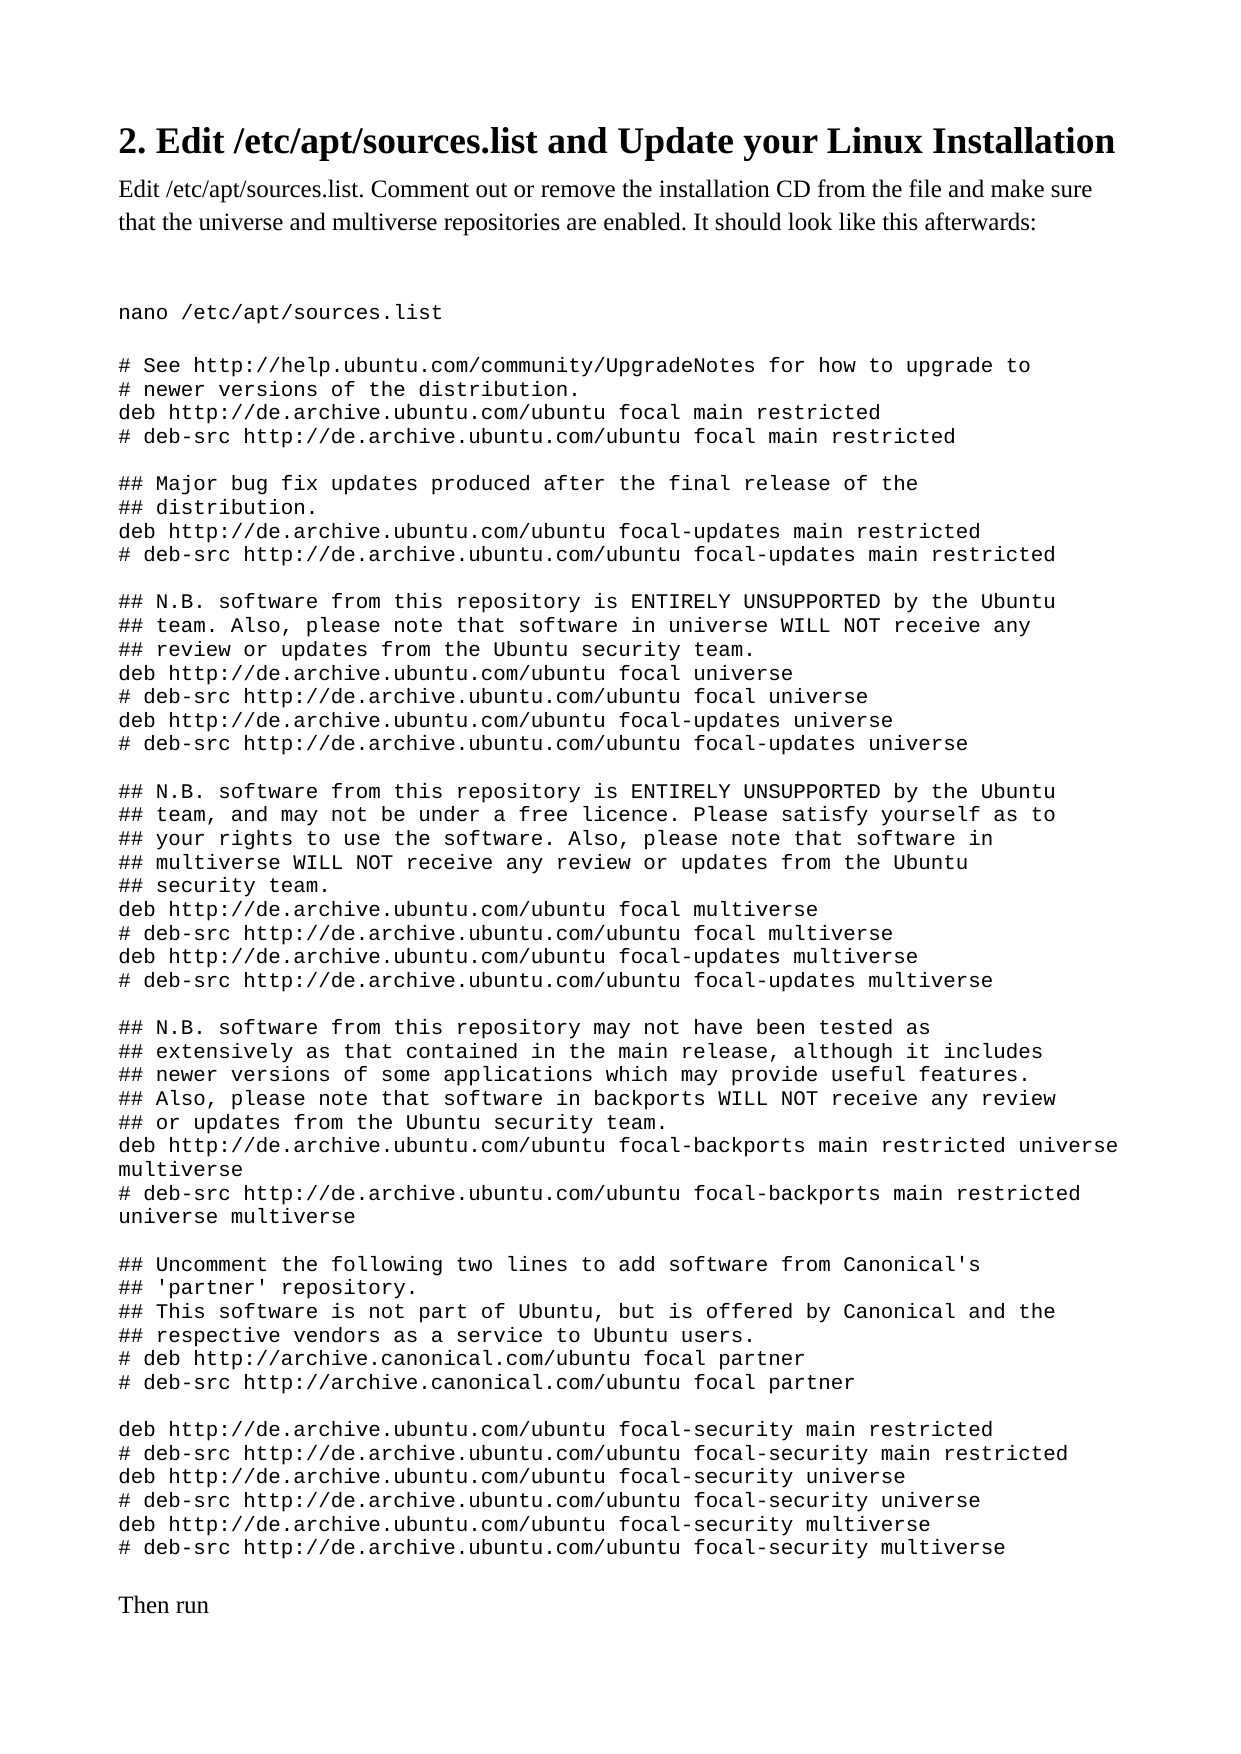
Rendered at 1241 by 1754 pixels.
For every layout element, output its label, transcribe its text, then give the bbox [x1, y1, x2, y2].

text Edit /etc/apt/sources.list. Comment out or remove the installation CD from the file and make sure that the universe and multiverse repositories are enabled. It should look like this afterwards: [118, 174, 1122, 236]
text Then run [118, 1591, 1122, 1619]
text ## N.B. software from this repository is ENTIRELY UNSUPPORTED by the Ubuntu [118, 592, 1122, 615]
text ## security team. [118, 875, 1122, 899]
text # deb-src http://de.archive.ubuntu.com/ubuntu focal-updates multiverse [118, 970, 1122, 993]
text ## N.B. software from this repository may not have been tested as [118, 1017, 1122, 1041]
text # deb-src http://de.archive.ubuntu.com/ubuntu focal main restricted [118, 426, 1122, 450]
text # deb-src http://de.archive.ubuntu.com/ubuntu focal-security main restricted [118, 1443, 1122, 1466]
text ## your rights to use the software. Also, please note that software in [118, 828, 1122, 852]
text ## respective vendors as a service to Ubuntu users. [118, 1324, 1122, 1348]
text ## N.B. software from this repository is ENTIRELY UNSUPPORTED by the Ubuntu [118, 781, 1122, 804]
text ## Major bug fix updates produced after the final release of the [118, 473, 1122, 497]
text deb http://de.archive.ubuntu.com/ubuntu focal-backports main restricted universe multiverse [118, 1135, 1122, 1183]
text deb http://de.archive.ubuntu.com/ubuntu focal multiverse [118, 899, 1122, 923]
text ## Also, please note that software in backports WILL NOT receive any review [118, 1088, 1122, 1112]
text deb http://de.archive.ubuntu.com/ubuntu focal-updates universe [118, 710, 1122, 733]
text ## 'partner' repository. [118, 1277, 1122, 1301]
subtitle 2. Edit /etc/apt/sources.list and Update your Linux Installation [118, 118, 1122, 161]
text # deb-src http://de.archive.ubuntu.com/ubuntu focal multiverse [118, 923, 1122, 946]
text ## newer versions of some applications which may provide useful features. [118, 1064, 1122, 1088]
text # deb-src http://de.archive.ubuntu.com/ubuntu focal-updates universe [118, 733, 1122, 757]
text # deb-src http://de.archive.ubuntu.com/ubuntu focal-backports main restricted universe multiverse [118, 1183, 1122, 1230]
text ## distribution. [118, 497, 1122, 521]
text # deb-src http://de.archive.ubuntu.com/ubuntu focal-security multiverse [118, 1537, 1122, 1561]
text ## This software is not part of Ubuntu, but is offered by Canonical and the [118, 1301, 1122, 1324]
text ## team, and may not be under a free licence. Please satisfy yourself as to [118, 804, 1122, 828]
text deb http://de.archive.ubuntu.com/ubuntu focal-security universe [118, 1466, 1122, 1490]
text deb http://de.archive.ubuntu.com/ubuntu focal main restricted [118, 402, 1122, 426]
text deb http://de.archive.ubuntu.com/ubuntu focal-updates multiverse [118, 946, 1122, 970]
text # deb-src http://archive.canonical.com/ubuntu focal partner [118, 1372, 1122, 1396]
text # See http://help.ubuntu.com/community/UpgradeNotes for how to upgrade to [118, 355, 1122, 379]
text deb http://de.archive.ubuntu.com/ubuntu focal-security main restricted [118, 1419, 1122, 1443]
text deb http://de.archive.ubuntu.com/ubuntu focal-updates main restricted [118, 521, 1122, 544]
text # deb-src http://de.archive.ubuntu.com/ubuntu focal universe [118, 686, 1122, 710]
text # newer versions of the distribution. [118, 379, 1122, 402]
text deb http://de.archive.ubuntu.com/ubuntu focal-security multiverse [118, 1514, 1122, 1537]
text # deb-src http://de.archive.ubuntu.com/ubuntu focal-updates main restricted [118, 544, 1122, 568]
text ## multiverse WILL NOT receive any review or updates from the Ubuntu [118, 852, 1122, 875]
text deb http://de.archive.ubuntu.com/ubuntu focal universe [118, 662, 1122, 686]
text ## Uncomment the following two lines to add software from Canonical's [118, 1254, 1122, 1277]
text ## review or updates from the Ubuntu security team. [118, 639, 1122, 662]
text # deb http://archive.canonical.com/ubuntu focal partner [118, 1348, 1122, 1372]
text ## extensively as that contained in the main release, although it includes [118, 1041, 1122, 1064]
text ## or updates from the Ubuntu security team. [118, 1112, 1122, 1135]
text nano /etc/apt/sources.list [118, 302, 1122, 326]
text ## team. Also, please note that software in universe WILL NOT receive any [118, 615, 1122, 639]
text # deb-src http://de.archive.ubuntu.com/ubuntu focal-security universe [118, 1490, 1122, 1514]
